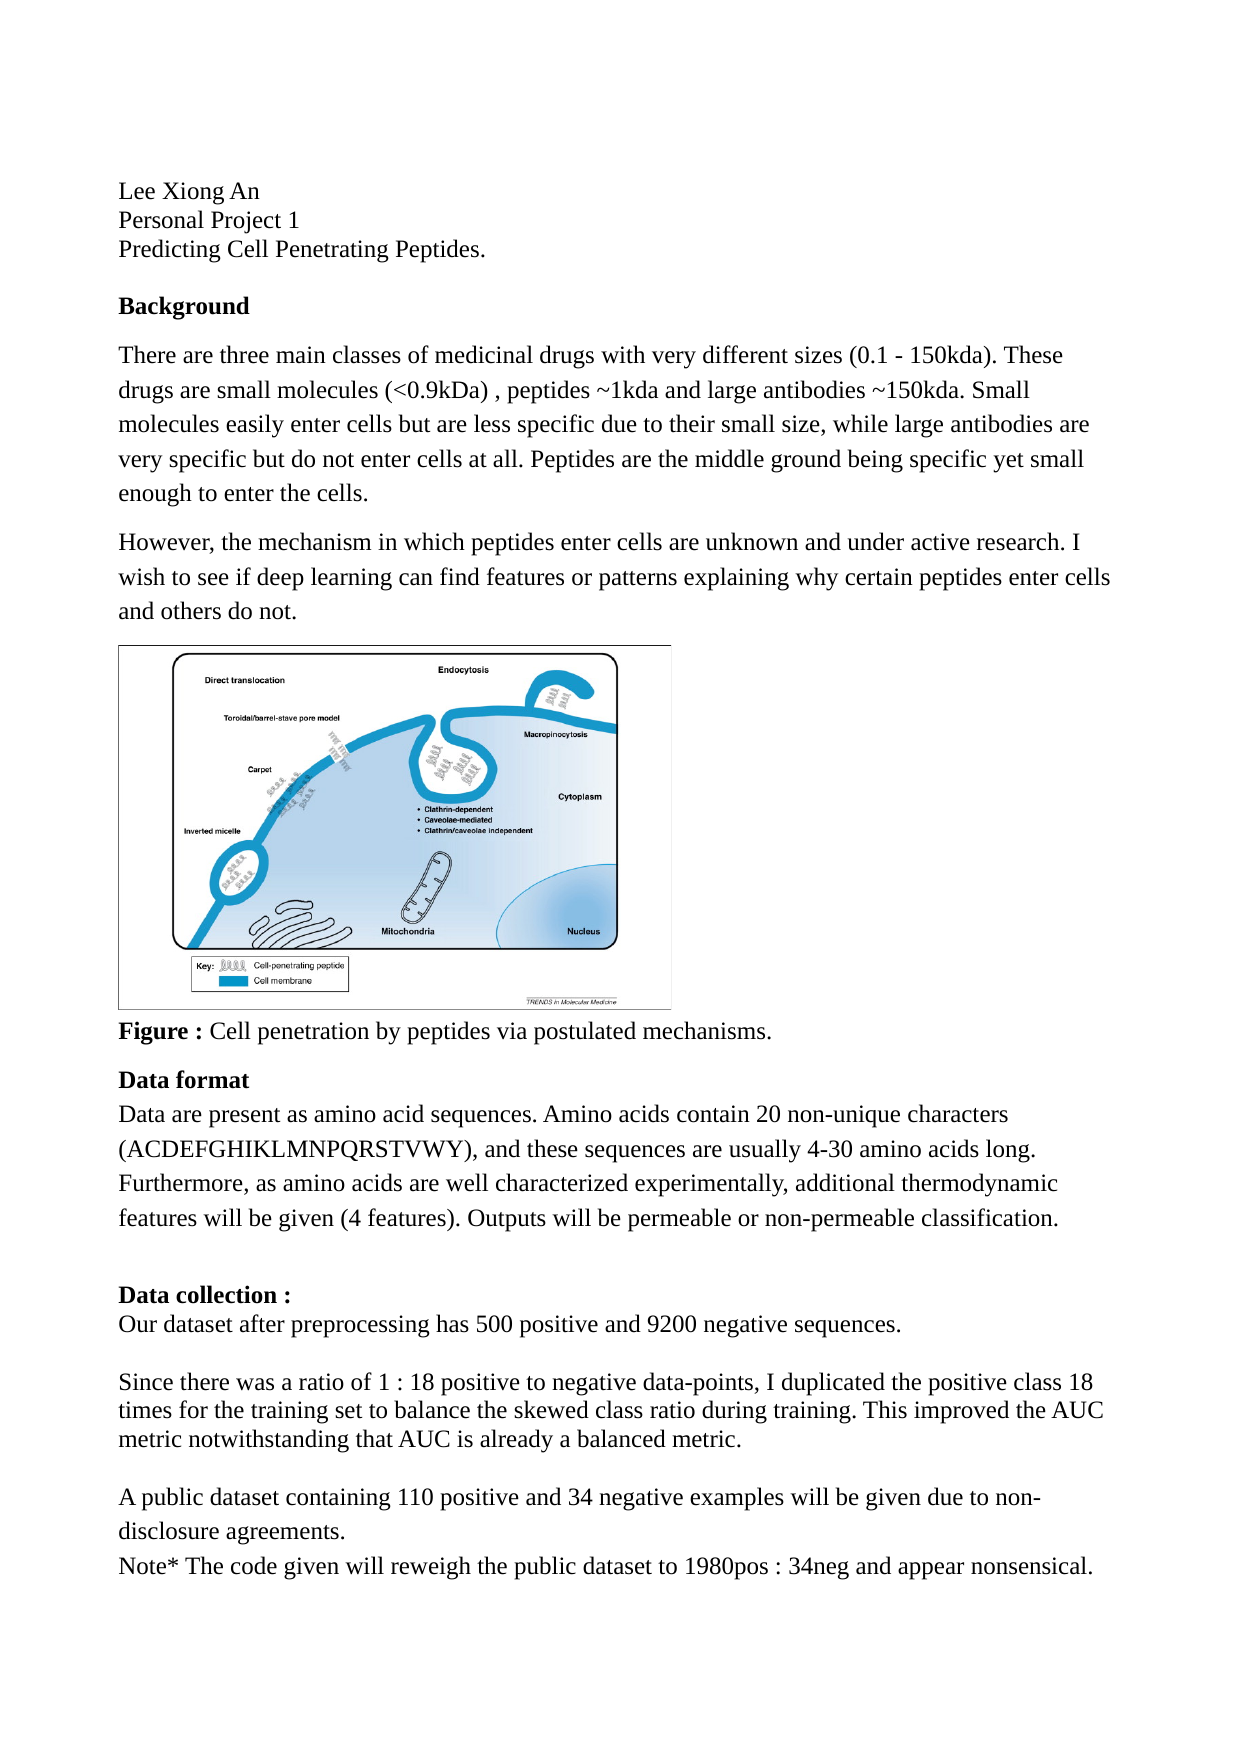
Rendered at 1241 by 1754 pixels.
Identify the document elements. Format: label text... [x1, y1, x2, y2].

text Data collection : [118, 1281, 1122, 1309]
picture [118, 645, 672, 1010]
text Our dataset after preprocessing has 500 positive and 9200 negative sequences. [118, 1309, 1122, 1338]
text However, the mechanism in which peptides enter cells are unknown and under active research. I wish to see if deep learning can find features or patterns explaining why certain peptides enter cells and others do not. [118, 527, 1122, 625]
text Data format Data are present as amino acid sequences. Amino acids contain 20 non-unique characters (ACDEFGHIKLMNPQRSTVWY), and these sequences are usually 4-30 amino acids long. Furthermore, as amino acids are well characterized experimentally, additional thermodynamic features will be given (4 features). Outputs will be permeable or non-permeable classification. [118, 1065, 1122, 1231]
text Background [118, 291, 1122, 320]
text There are three main classes of medicinal drugs with very different sizes (0.1 - 150kda). These drugs are small molecules (<0.9kDa) , peptides ~1kda and large antibodies ~150kda. Small molecules easily enter cells but are less specific due to their small size, while large antibodies are very specific but do not enter cells at all. Peptides are the middle ground being specific yet small enough to enter the cells. [118, 340, 1122, 507]
text A public dataset containing 110 positive and 34 negative examples will be given due to non-disclosure agreements. Note* The code given will reweigh the public dataset to 1980pos : 34neg and appear nonsensical. [118, 1482, 1122, 1579]
text Personal Project 1 Predicting Cell Penetrating Peptides. [118, 205, 1122, 263]
text Figure : Cell penetration by peptides via postulated mechanisms. [118, 645, 1122, 1044]
text Since there was a ratio of 1 : 18 positive to negative data-points, I duplicated the positive class 18 times for the training set to balance the skewed class ratio during training. This improved the AUC metric notwithstanding that AUC is already a balanced metric. [118, 1367, 1122, 1453]
text Lee Xiong An [118, 176, 1122, 205]
